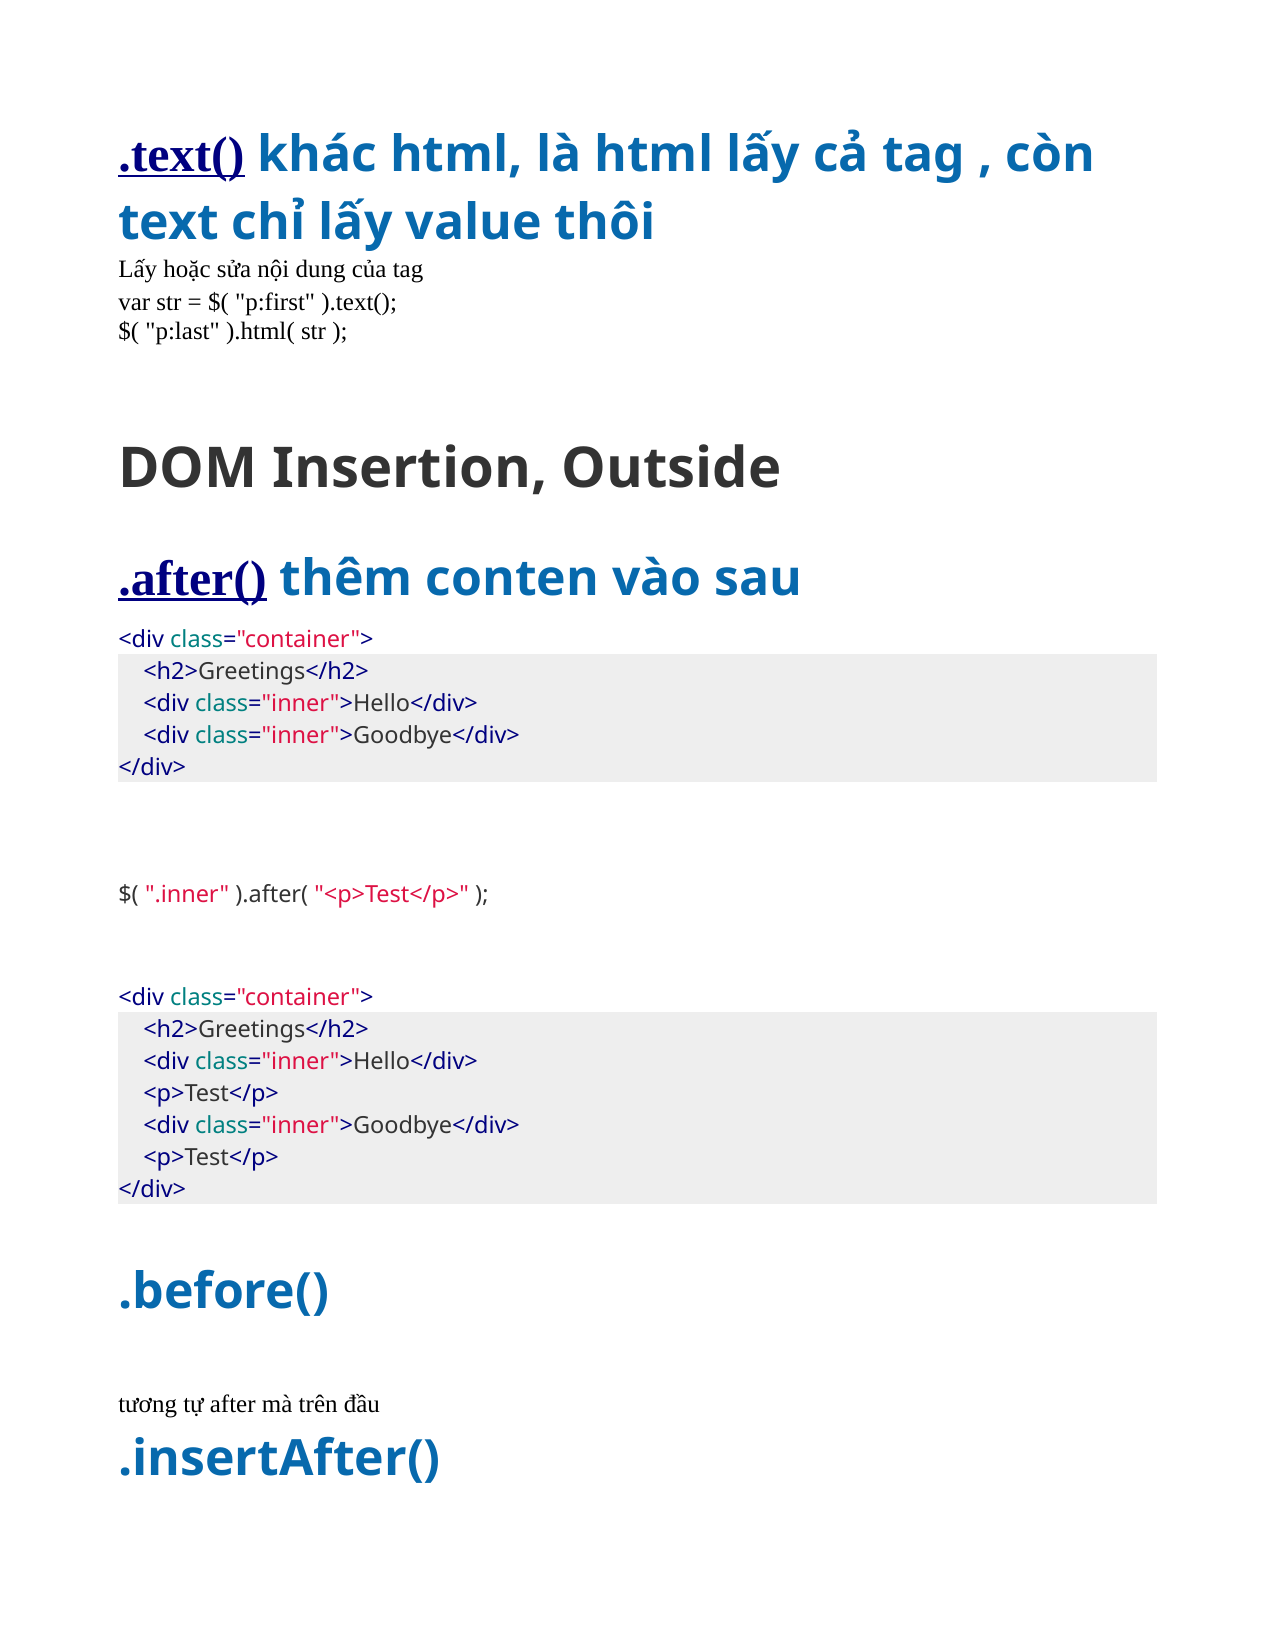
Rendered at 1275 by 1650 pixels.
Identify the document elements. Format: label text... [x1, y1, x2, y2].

text $( "p:last" ).html( str ); [118, 316, 1157, 345]
text <div class="inner">Hello</div> [118, 1044, 1157, 1076]
subtitle DOM Insertion, Outside [118, 427, 1157, 504]
text Lấy hoặc sửa nội dung của tag [118, 254, 1157, 283]
text <h2>Greetings</h2> [118, 1012, 1157, 1044]
text </div> [118, 1172, 1157, 1204]
subtitle .before() [118, 1255, 1157, 1323]
subtitle .text() khác html, là html lấy cả tag , còn text chỉ lấy value thôi [118, 118, 1157, 254]
text $( ".inner" ).after( "<p>Test</p>" ); [118, 877, 1157, 909]
text tương tự after mà trên đầu [118, 1389, 1157, 1418]
text <p>Test</p> [118, 1140, 1157, 1172]
text <div class="inner">Goodbye</div> [118, 1108, 1157, 1140]
text <p>Test</p> [118, 1076, 1157, 1108]
text <div class="container"> [118, 622, 1157, 654]
text <div class="container"> [118, 980, 1157, 1012]
text </div> [118, 750, 1157, 782]
text var str = $( "p:first" ).text(); [118, 287, 1157, 316]
text <h2>Greetings</h2> [118, 654, 1157, 686]
text <div class="inner">Hello</div> [118, 686, 1157, 718]
text <div class="inner">Goodbye</div> [118, 718, 1157, 750]
subtitle .after() thêm conten vào sau [118, 542, 1157, 610]
subtitle .insertAfter() [118, 1422, 1157, 1491]
